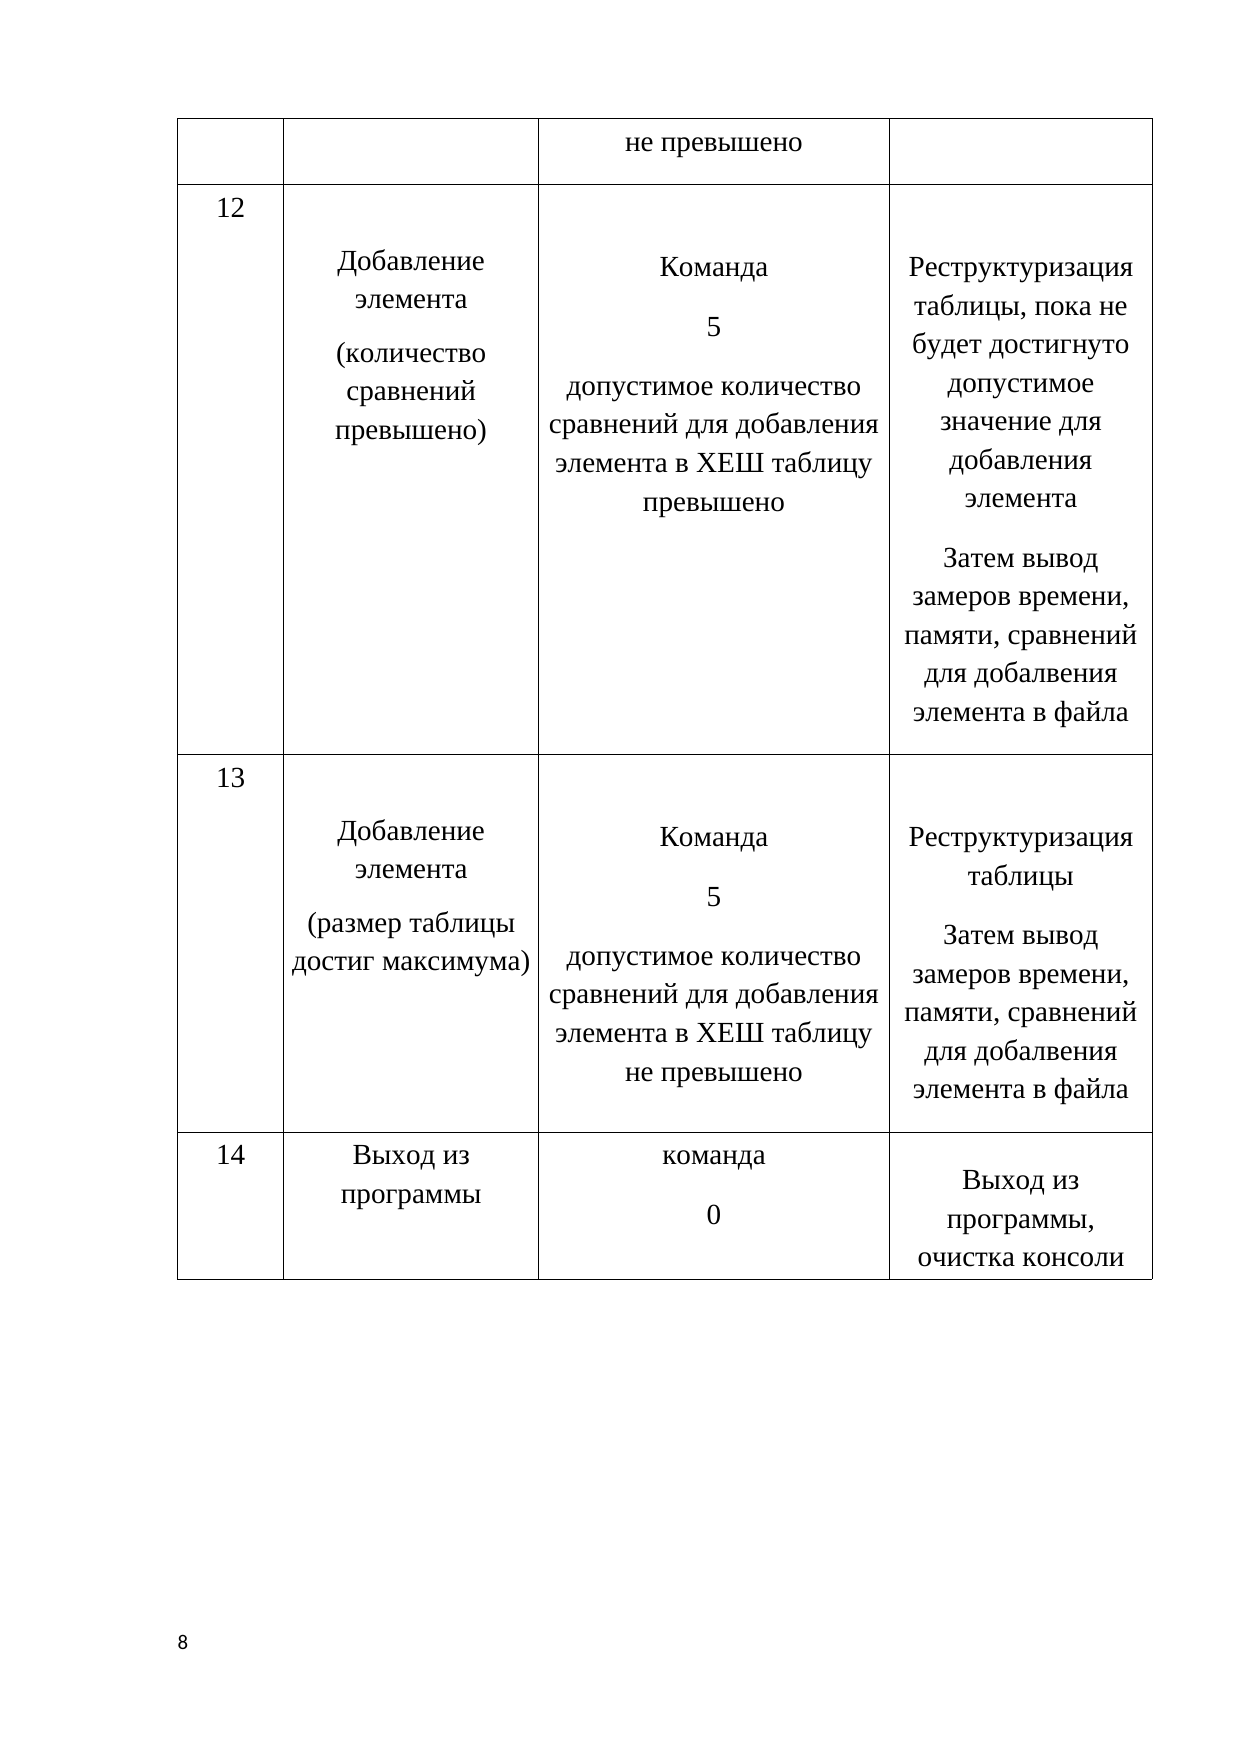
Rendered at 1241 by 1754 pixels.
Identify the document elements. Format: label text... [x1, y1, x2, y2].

table_cell Команда 5 допустимое количество сравнений для добавления элемента в ХЕШ таблицу не превышено [539, 755, 889, 1132]
table_cell не превышено [539, 119, 889, 184]
table_cell 12 [178, 185, 283, 754]
table_cell Добавление элемента (размер таблицы достиг максимума) [284, 755, 538, 1132]
table_cell Реструктуризация таблицы, пока не будет достигнуто допустимое значение для добавления элемента Затем вывод замеров времени, памяти, сравнений для добалвения элемента в файла [890, 185, 1152, 754]
table_cell Добавление элемента (количество сравнений превышено) [284, 185, 538, 754]
table_cell 14 [178, 1133, 283, 1279]
table_cell Выход из программы [284, 1133, 538, 1279]
table_cell [178, 119, 283, 184]
table_cell Реструктуризация таблицы Затем вывод замеров времени, памяти, сравнений для добалвения элемента в файла [890, 755, 1152, 1132]
table_cell Команда 5 допустимое количество сравнений для добавления элемента в ХЕШ таблицу превышено [539, 185, 889, 754]
table_cell команда 0 [539, 1133, 889, 1279]
table_cell [890, 119, 1152, 184]
table_cell Выход из программы, очистка консоли [890, 1133, 1152, 1279]
table_cell [284, 119, 538, 184]
table_cell 13 [178, 755, 283, 1132]
